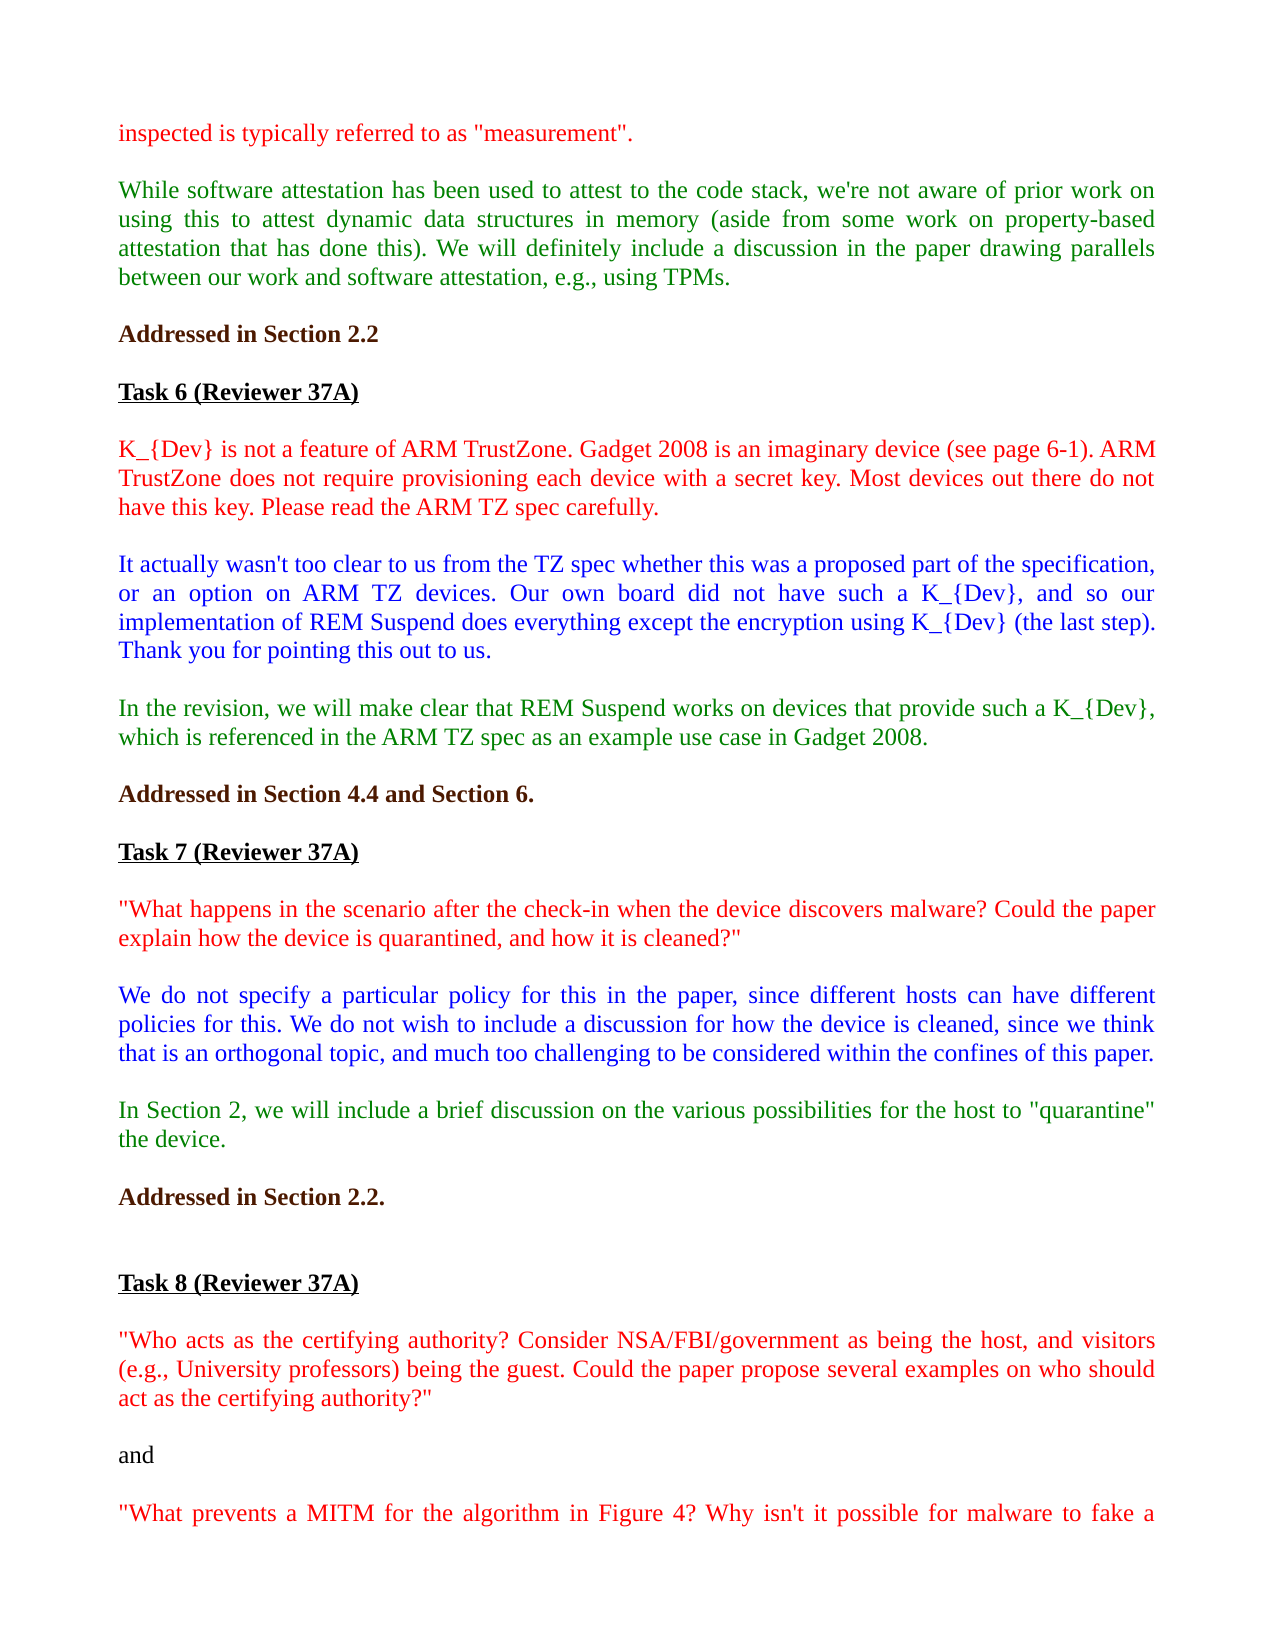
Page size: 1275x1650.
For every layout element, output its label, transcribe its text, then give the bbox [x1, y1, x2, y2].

text It actually wasn't too clear to us from the TZ spec whether this was a proposed part of the specification, or an option on ARM TZ devices. Our own board did not have such a K_{Dev}, and so our implementation of REM Suspend does everything except the encryption using K_{Dev} (the last step). Thank you for pointing this out to us. [118, 549, 1157, 664]
text While software attestation has been used to attest to the code stack, we're not aware of prior work on using this to attest dynamic data structures in memory (aside from some work on property-based attestation that has done this). We will definitely include a discussion in the paper drawing parallels between our work and software attestation, e.g., using TPMs. [118, 176, 1157, 291]
text and [118, 1441, 1157, 1469]
text "Who acts as the certifying authority? Consider NSA/FBI/government as being the host, and visitors (e.g., University professors) being the guest. Could the paper propose several examples on who should act as the certifying authority?" [118, 1326, 1157, 1412]
text Task 6 (Reviewer 37A) [118, 377, 1157, 406]
text "What prevents a MITM for the algorithm in Figure 4? Why isn't it possible for malware to fake a [118, 1498, 1157, 1527]
text inspected is typically referred to as "measurement". [118, 118, 1157, 147]
text "What happens in the scenario after the check-in when the device discovers malware? Could the paper explain how the device is quarantined, and how it is cleaned?" [118, 894, 1157, 952]
text In the revision, we will make clear that REM Suspend works on devices that provide such a K_{Dev}, which is referenced in the ARM TZ spec as an example use case in Gadget 2008. [118, 693, 1157, 751]
text We do not specify a particular policy for this in the paper, since different hosts can have different policies for this. We do not wish to include a discussion for how the device is cleaned, since we think that is an orthogonal topic, and much too challenging to be considered within the confines of this paper. [118, 981, 1157, 1067]
text Addressed in Section 4.4 and Section 6. [118, 779, 1157, 808]
text Addressed in Section 2.2 [118, 319, 1157, 348]
text In Section 2, we will include a brief discussion on the various possibilities for the host to "quarantine" the device. [118, 1096, 1157, 1153]
text Task 8 (Reviewer 37A) [118, 1268, 1157, 1297]
text Addressed in Section 2.2. [118, 1182, 1157, 1211]
text K_{Dev} is not a feature of ARM TrustZone. Gadget 2008 is an imaginary device (see page 6-1). ARM TrustZone does not require provisioning each device with a secret key. Most devices out there do not have this key. Please read the ARM TZ spec carefully. [118, 434, 1157, 521]
text Task 7 (Reviewer 37A) [118, 837, 1157, 866]
